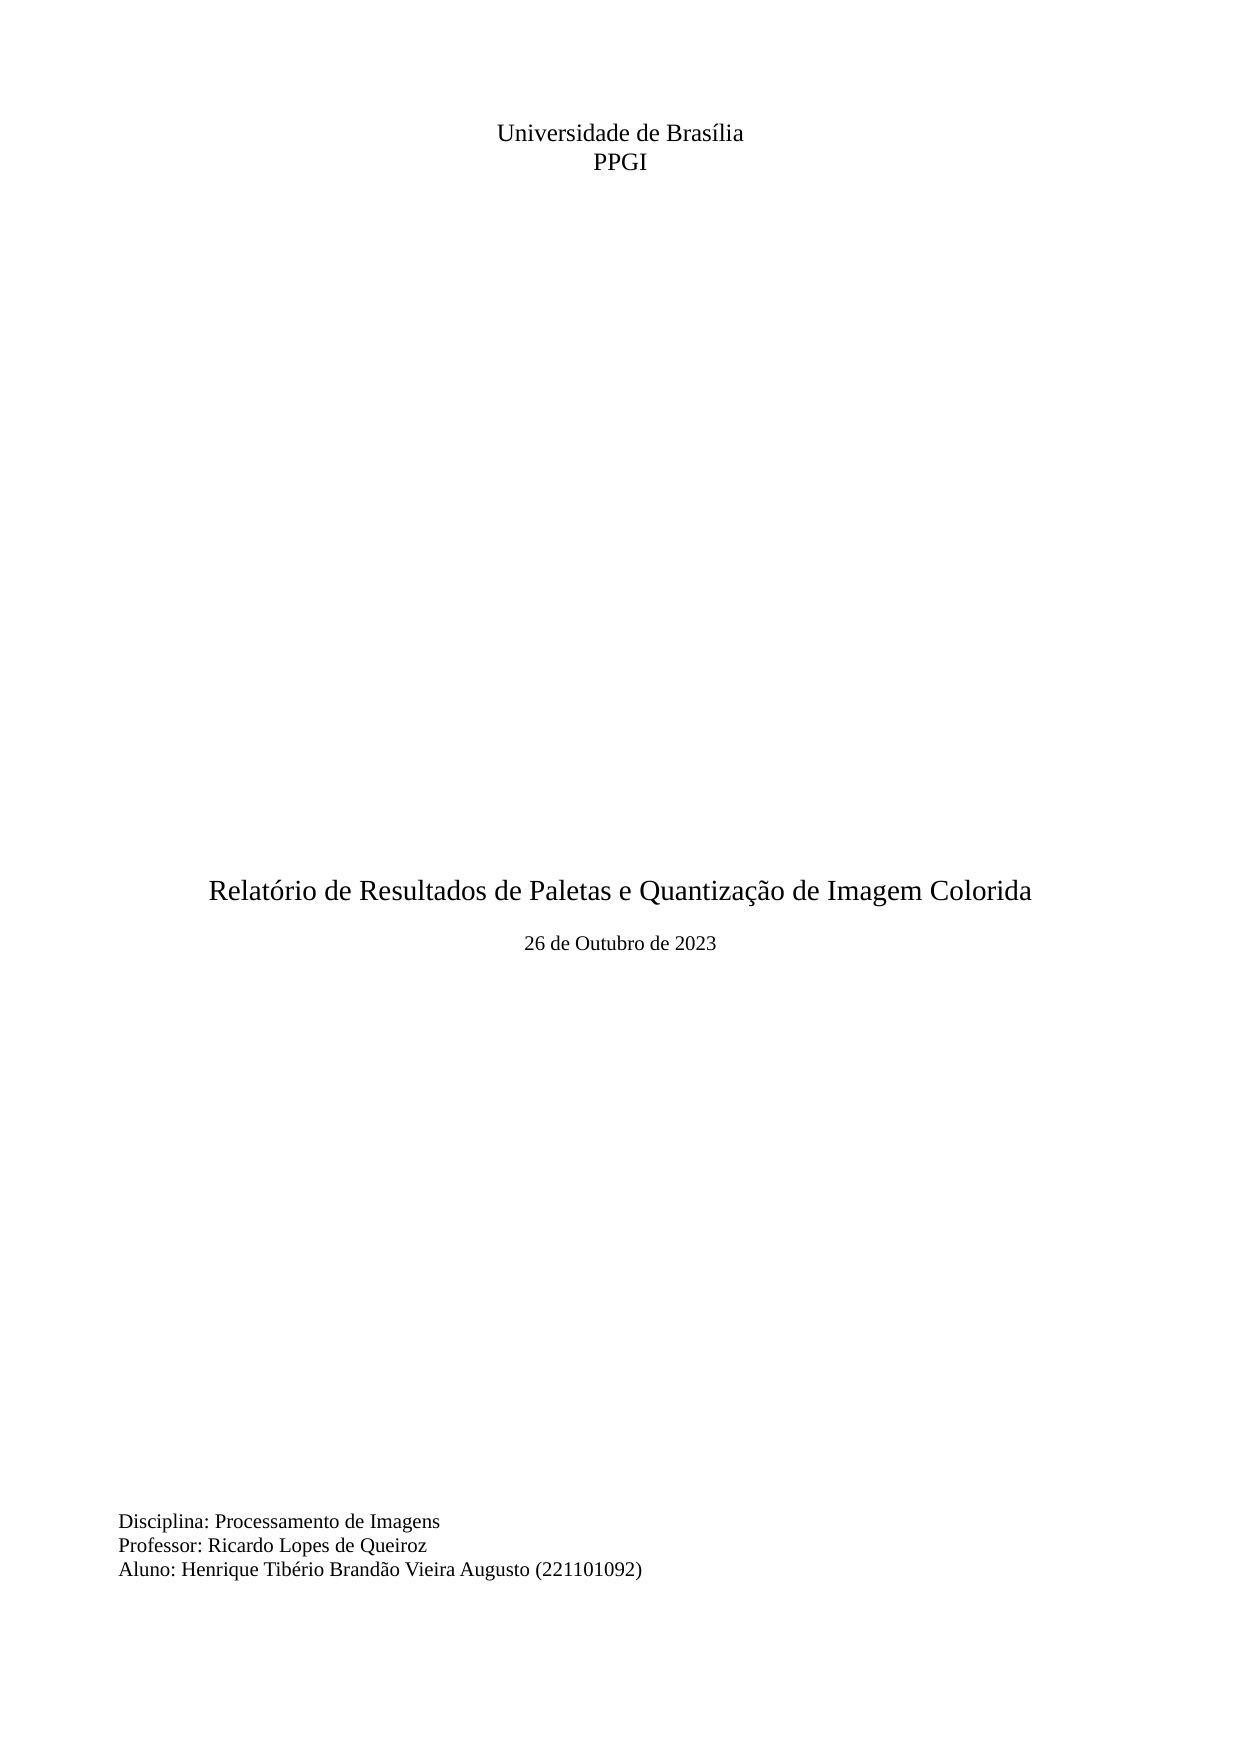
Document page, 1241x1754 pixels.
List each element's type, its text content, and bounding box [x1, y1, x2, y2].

text Disciplina: Processamento de Imagens [118, 1508, 1122, 1533]
text 26 de Outubro de 2023 [118, 931, 1122, 955]
text Professor: Ricardo Lopes de Queiroz [118, 1533, 1122, 1557]
text Universidade de Brasília [118, 118, 1122, 147]
text Relatório de Resultados de Paletas e Quantização de Imagem Colorida [118, 873, 1122, 907]
text PPGI [118, 147, 1122, 176]
text Aluno: Henrique Tibério Brandão Vieira Augusto (221101092) [118, 1557, 1122, 1581]
